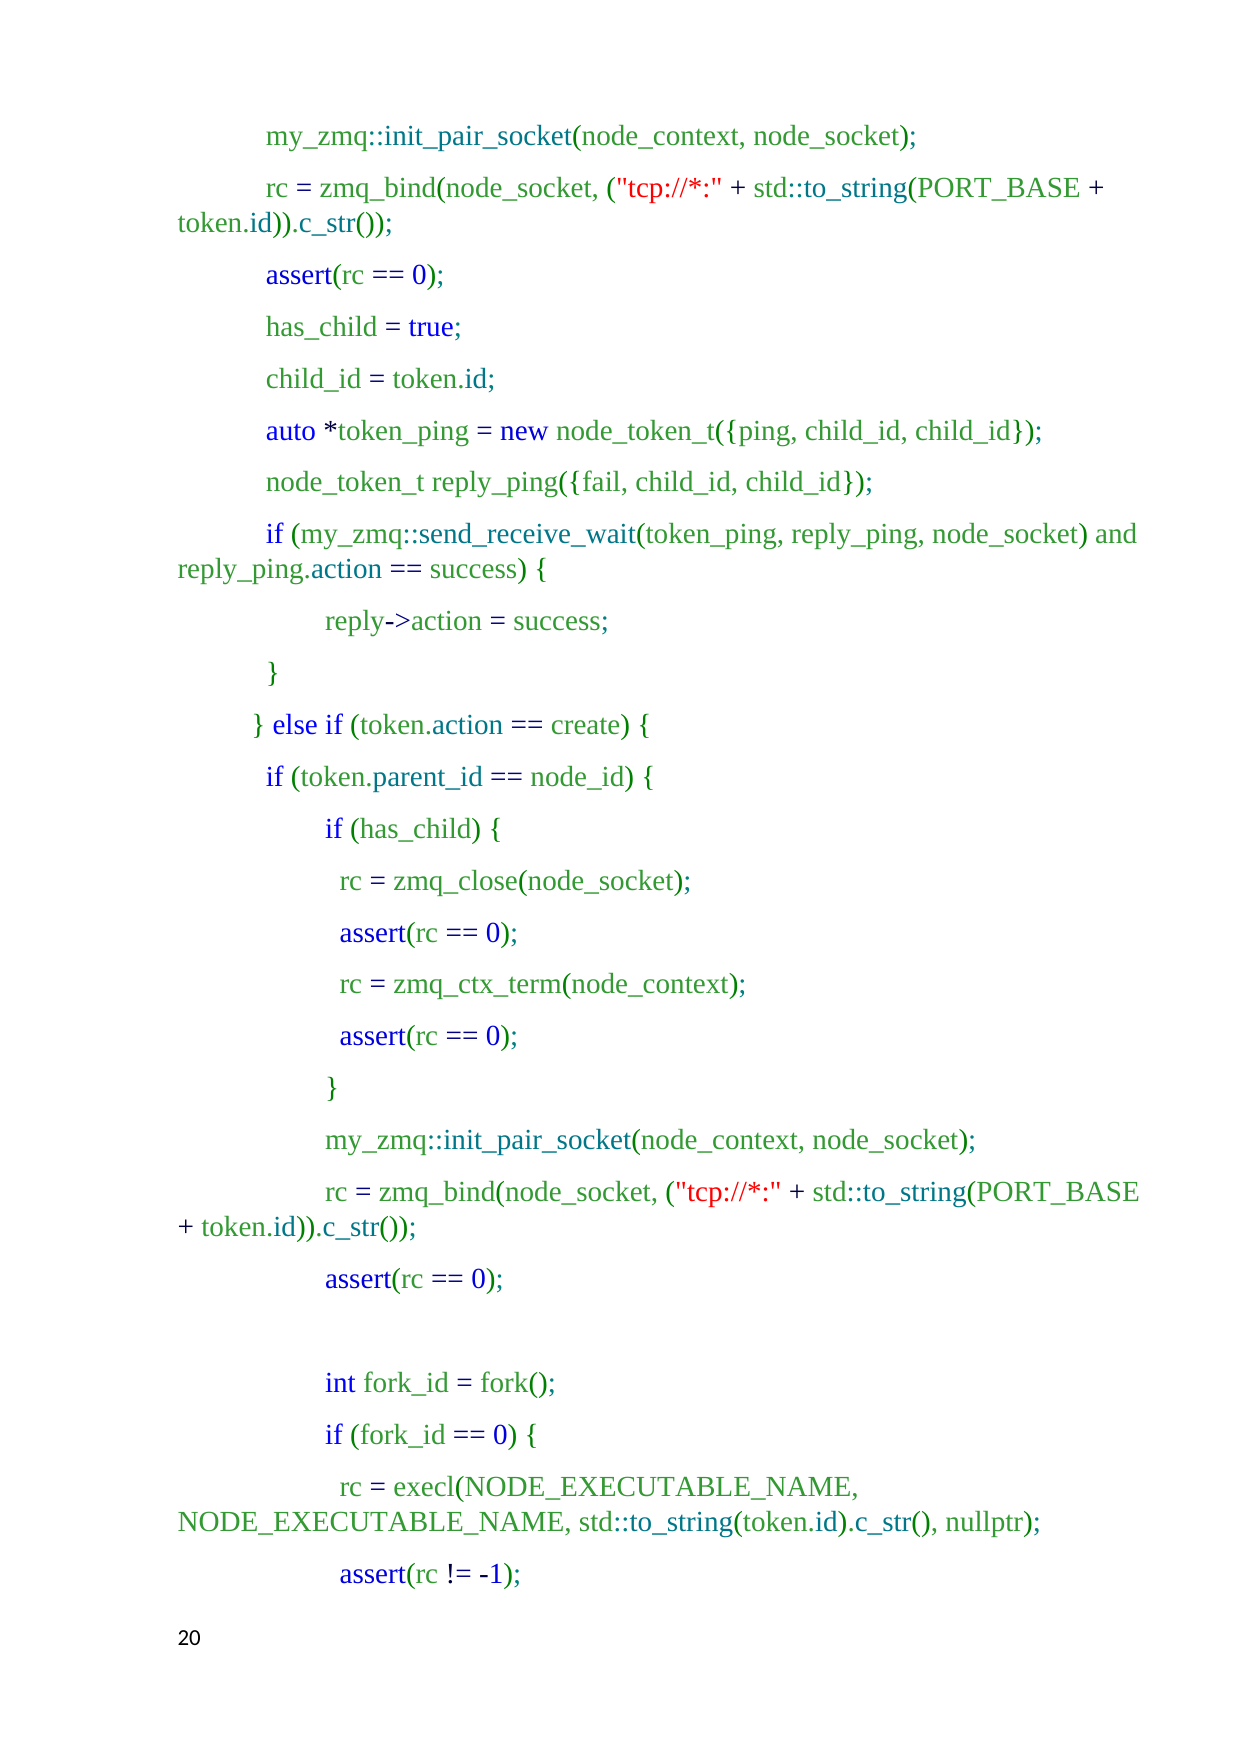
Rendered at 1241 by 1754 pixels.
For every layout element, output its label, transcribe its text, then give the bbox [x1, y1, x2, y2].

text } [177, 1070, 1152, 1104]
text if (my_zmq::send_receive_wait(token_ping, reply_ping, node_socket) and reply_ping.action == success) { [177, 516, 1152, 585]
text } else if (token.action == create) { [177, 707, 1152, 741]
text auto *token_ping = new node_token_t({ping, child_id, child_id}); [177, 413, 1152, 446]
text my_zmq::init_pair_socket(node_context, node_socket); [177, 1122, 1152, 1156]
text int fork_id = fork(); [177, 1365, 1152, 1398]
text assert(rc == 0); [177, 915, 1152, 948]
text rc = zmq_ctx_term(node_context); [177, 967, 1152, 1000]
text reply->action = success; [177, 603, 1152, 637]
text has_child = true; [177, 309, 1152, 342]
text assert(rc == 0); [177, 257, 1152, 291]
text node_token_t reply_ping({fail, child_id, child_id}); [177, 464, 1152, 498]
text if (has_child) { [177, 811, 1152, 844]
text rc = execl(NODE_EXECUTABLE_NAME, NODE_EXECUTABLE_NAME, std::to_string(token.id).c_str(), nullptr); [177, 1469, 1152, 1537]
text assert(rc == 0); [177, 1261, 1152, 1295]
text my_zmq::init_pair_socket(node_context, node_socket); [177, 118, 1152, 152]
text assert(rc != -1); [177, 1556, 1152, 1589]
text if (token.parent_id == node_id) { [177, 759, 1152, 793]
text } [177, 655, 1152, 689]
text if (fork_id == 0) { [177, 1417, 1152, 1450]
text assert(rc == 0); [177, 1018, 1152, 1052]
text rc = zmq_close(node_socket); [177, 863, 1152, 896]
text rc = zmq_bind(node_socket, ("tcp://*:" + std::to_string(PORT_BASE + token.id)).c_str()); [177, 1174, 1152, 1243]
text child_id = token.id; [177, 361, 1152, 394]
text rc = zmq_bind(node_socket, ("tcp://*:" + std::to_string(PORT_BASE + token.id)).c_str()); [177, 170, 1152, 239]
